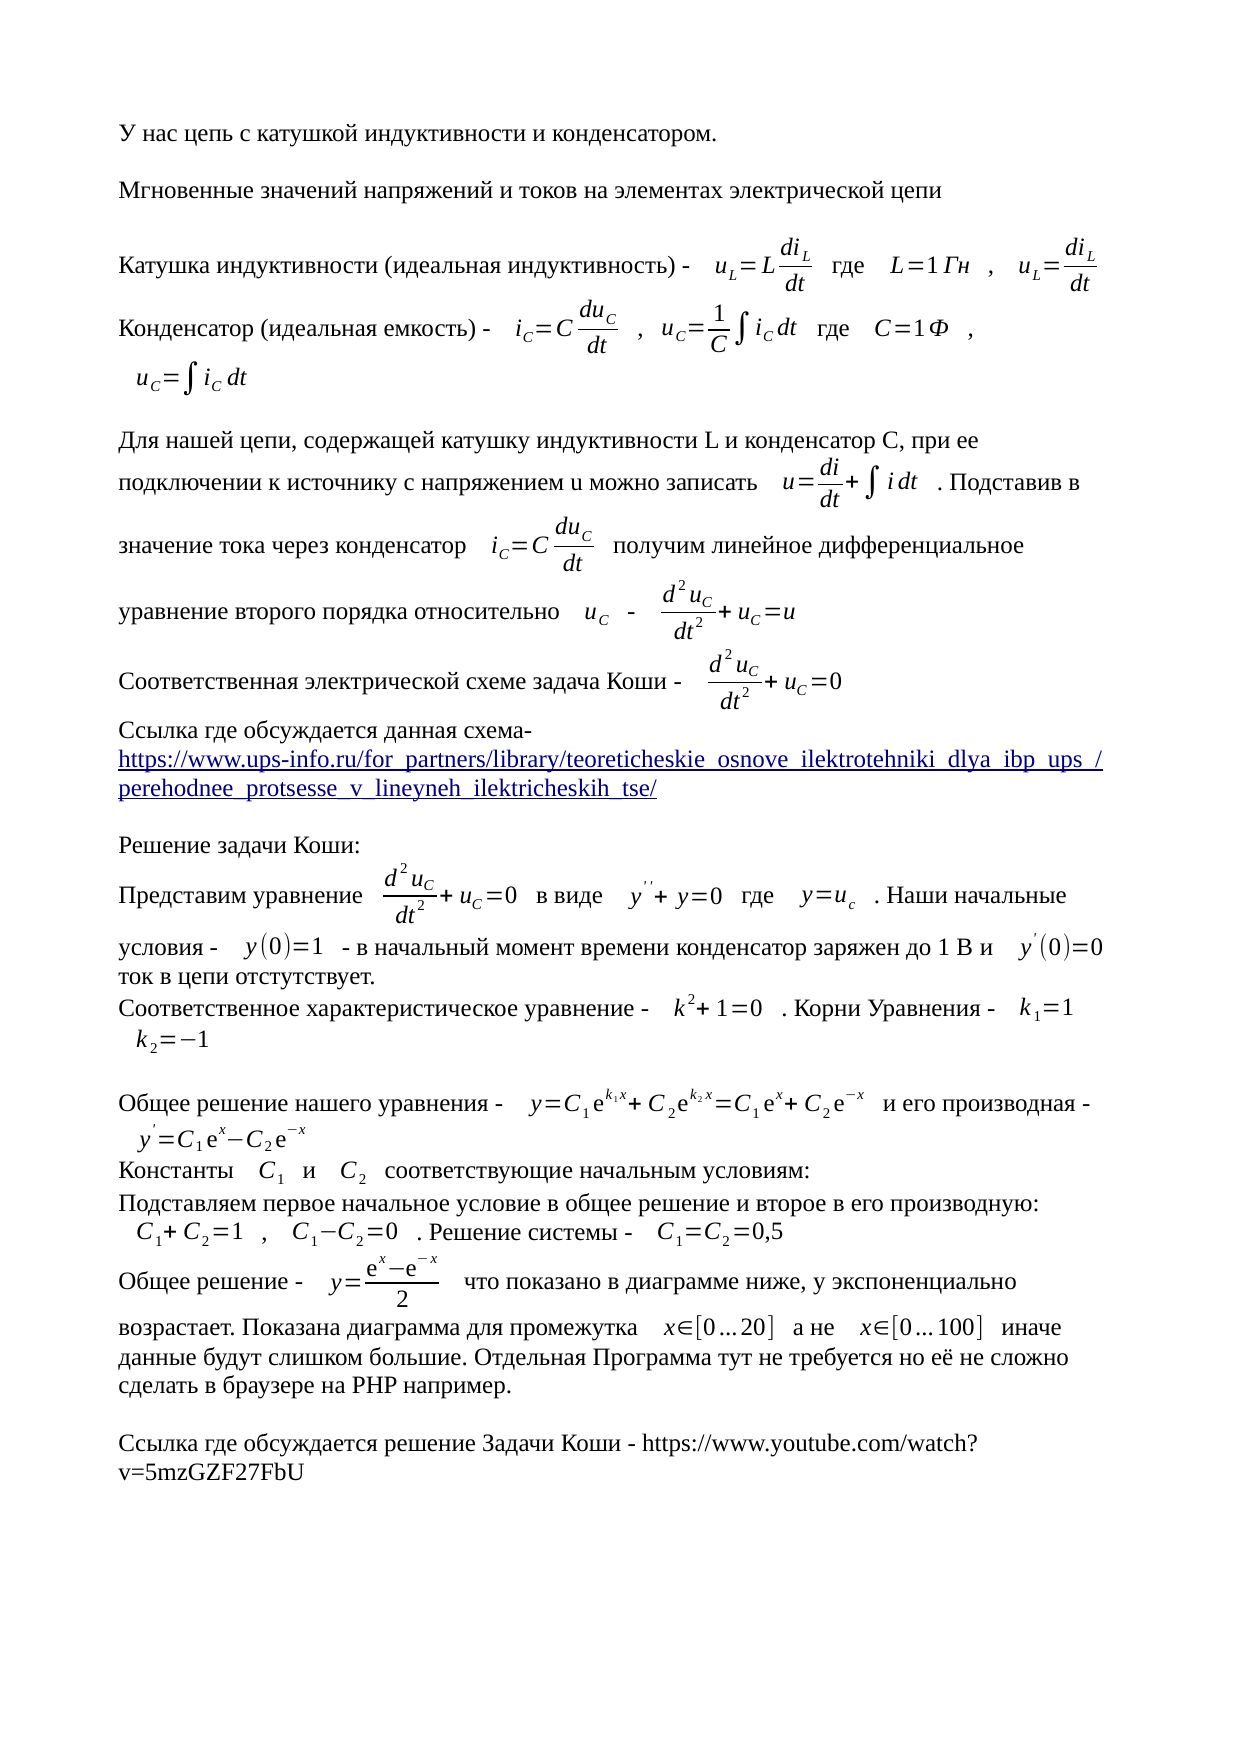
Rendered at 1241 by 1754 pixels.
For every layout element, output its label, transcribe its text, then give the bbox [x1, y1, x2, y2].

text Конденсатор (идеальная емкость) - ,где , [118, 296, 1122, 396]
text Общее решение - что показано в диаграмме ниже, y экспоненциально возрастает. Показана диаграмма для промежутка а не иначе данные будут слишком большие. Отдельная Программа тут не требуется но её не сложно сделать в браузере на PHP например. [118, 1249, 1122, 1399]
text Ссылка где обсуждается данная схема- https://www.ups-info.ru/for_partners/library/teoreticheskie_osnove_ilektrotehniki_dlya_ibp_ups_/perehodnee_protsesse_v_lineyneh_ilektricheskih_tse/ [118, 716, 1122, 802]
text Представим уравнениев виде где . Наши начальные условия - - в начальный момент времени конденсатор заряжен до 1 В и ток в цепи отстутствует. [118, 859, 1122, 990]
text , . Решение системы - [118, 1217, 1122, 1249]
text У нас цепь с катушкой индуктивности и конденсатором. [118, 118, 1122, 147]
text Мгновенные значений напряжений и токов на элементах электрической цепи [118, 176, 1122, 204]
text Подставляем первое начальное условие в общее решение и второе в его производную: [118, 1188, 1122, 1217]
text Общее решение нашего уравнения - и его производная - [118, 1085, 1122, 1156]
text Соответственное характеристическое уравнение - . Корни Уравнения - [118, 990, 1122, 1057]
text Ссылка где обсуждается решение Задачи Коши - https://www.youtube.com/watch?v=5mzGZF27FbU [118, 1428, 1122, 1485]
text Катушка индуктивности (идеальная индуктивность) - где , [118, 233, 1122, 296]
text Константы и соответствующие начальным условиям: [118, 1156, 1122, 1188]
text Решение задачи Коши: [118, 831, 1122, 859]
text Соответственная электрической схеме задача Коши - [118, 646, 1122, 716]
text Для нашей цепи, содержащей катушку индуктивности L и конденсатор С, при ее подключении к источнику с напряжением u можно записать . Подставив в значение тока через конденсатор получим линейное дифференциальное уравнение второго порядка относительно - [118, 425, 1122, 646]
